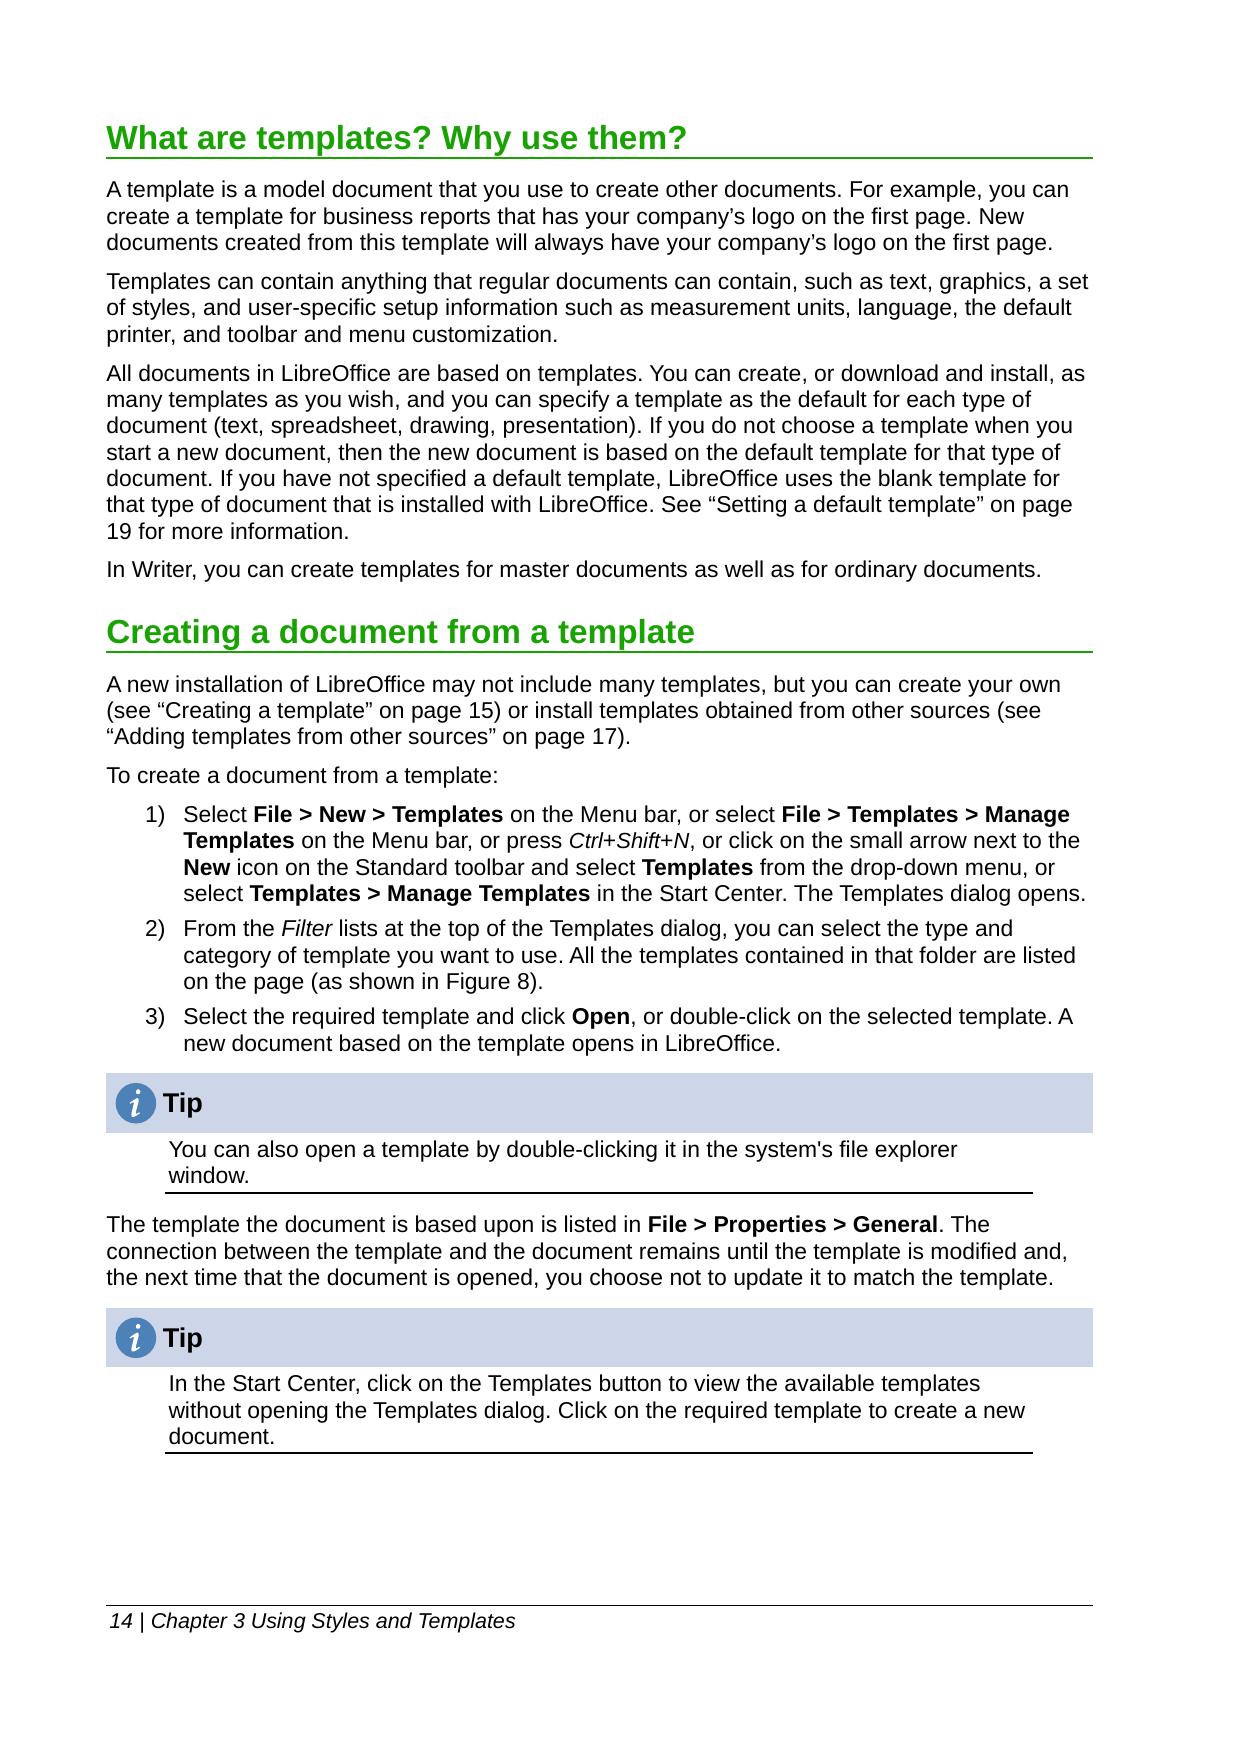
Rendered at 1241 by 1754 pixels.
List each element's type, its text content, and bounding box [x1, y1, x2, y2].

text To create a document from a template: [106, 762, 1093, 788]
text The template the document is based upon is listed in File > Properties > General. The connection between the template and the document remains until the template is modified and, the next time that the document is opened, you choose not to update it to match the template. [106, 1211, 1093, 1290]
subtitle What are templates? Why use them? [106, 118, 1093, 157]
text You can also open a template by double-clicking it in the system's file explorer window. [165, 1133, 1033, 1192]
list Select File > New > Templates on the Menu bar, or select File > Templates > Manage Templates on the Menu bar, or press Ctrl+Shift+N, or click on the small arrow next to the New icon on the Standard toolbar and select Templates from the drop-down menu, or select Templates > Manage Templates in the Start Center. The Templates dialog opens. [165, 801, 1093, 906]
text A new installation of LibreOffice may not include many templates, but you can create your own (see “Creating a template” on page 15) or install templates obtained from other sources (see “Adding templates from other sources” on page 17). [106, 671, 1093, 749]
list From the Filter lists at the top of the Templates dialog, you can select the type and category of template you want to use. All the templates contained in that folder are listed on the page (as shown in Figure 8). [165, 915, 1093, 994]
text A template is a model document that you use to create other documents. For example, you can create a template for business reports that has your company’s logo on the first page. New documents created from this template will always have your company’s logo on the first page. [106, 176, 1093, 255]
text In Writer, you can create templates for master documents as well as for ordinary documents. [106, 556, 1093, 583]
subtitle Tip [106, 1073, 1093, 1133]
subtitle Tip [106, 1308, 1093, 1367]
list Select the required template and click Open, or double-click on the selected template. A new document based on the template opens in LibreOffice. [165, 1003, 1093, 1056]
subtitle Creating a document from a template [106, 612, 1093, 651]
text Templates can contain anything that regular documents can contain, such as text, graphics, a set of styles, and user-specific setup information such as measurement units, language, the default printer, and toolbar and menu customization. [106, 268, 1093, 347]
text In the Start Center, click on the Templates button to view the available templates without opening the Templates dialog. Click on the required template to create a new document. [165, 1367, 1033, 1452]
text All documents in LibreOffice are based on templates. You can create, or download and install, as many templates as you wish, and you can specify a template as the default for each type of document (text, spreadsheet, drawing, presentation). If you do not choose a template when you start a new document, then the new document is based on the default template for that type of document. If you have not specified a default template, LibreOffice uses the blank template for that type of document that is installed with LibreOffice. See “Setting a default template” on page 19 for more information. [106, 359, 1093, 544]
